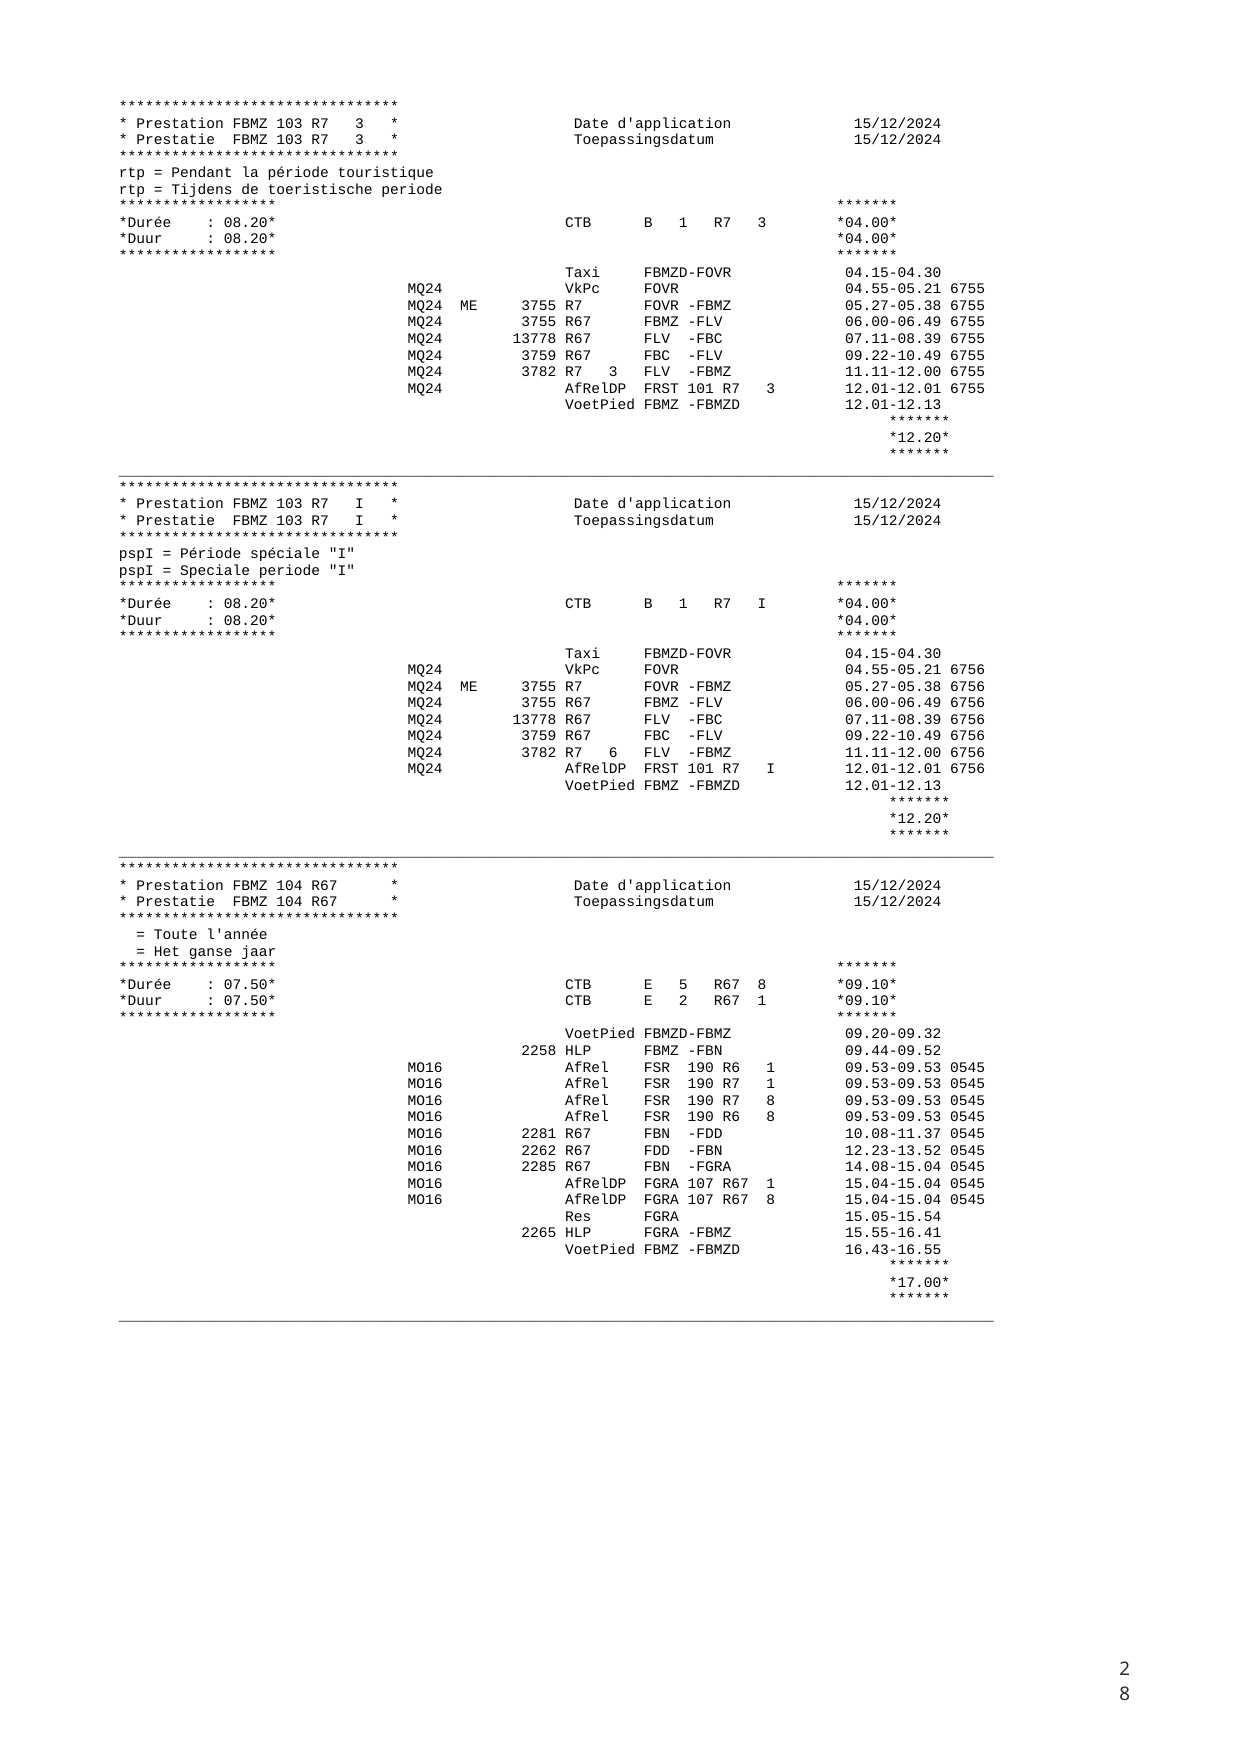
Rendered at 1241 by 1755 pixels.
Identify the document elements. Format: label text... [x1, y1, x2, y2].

text ******************************** * Prestation FBMZ 103 R7 I * Date d'application 15/12/2024 * Prestatie FBMZ 103 R7 I * Toepassingsdatum 15/12/2024 ******************************** pspI = Période spéciale "I" pspI = Speciale periode "I" ****************** ******* *Durée : 08.20* CTB B 1 R7 I *04.00* *Duur : 08.20* *04.00* ****************** ******* Taxi FBMZD-FOVR 04.15-04.30 MQ24 VkPc FOVR 04.55-05.21 6756 MQ24 ME 3755 R7 FOVR -FBMZ 05.27-05.38 6756 MQ24 3755 R67 FBMZ -FLV 06.00-06.49 6756 MQ24 13778 R67 FLV -FBC 07.11-08.39 6756 MQ24 3759 R67 FBC -FLV 09.22-10.49 6756 MQ24 3782 R7 6 FLV -FBMZ 11.11-12.00 6756 MQ24 AfRelDP FRST 101 R7 I 12.01-12.01 6756 VoetPied FBMZ -FBMZD 12.01-12.13 ******* *12.20* ******* ____________________________________________________________________________________________________ [119, 480, 1122, 861]
text ******************************** * Prestation FBMZ 104 R67 * Date d'application 15/12/2024 * Prestatie FBMZ 104 R67 * Toepassingsdatum 15/12/2024 ******************************** = Toute l'année = Het ganse jaar ****************** ******* *Durée : 07.50* CTB E 5 R67 8 *09.10* *Duur : 07.50* CTB E 2 R67 1 *09.10* ****************** ******* VoetPied FBMZD-FBMZ 09.20-09.32 2258 HLP FBMZ -FBN 09.44-09.52 MO16 AfRel FSR 190 R6 1 09.53-09.53 0545 MO16 AfRel FSR 190 R7 1 09.53-09.53 0545 MO16 AfRel FSR 190 R7 8 09.53-09.53 0545 MO16 AfRel FSR 190 R6 8 09.53-09.53 0545 MO16 2281 R67 FBN -FDD 10.08-11.37 0545 MO16 2262 R67 FDD -FBN 12.23-13.52 0545 MO16 2285 R67 FBN -FGRA 14.08-15.04 0545 MO16 AfRelDP FGRA 107 R67 1 15.04-15.04 0545 MO16 AfRelDP FGRA 107 R67 8 15.04-15.04 0545 Res FGRA 15.05-15.54 2265 HLP FGRA -FBMZ 15.55-16.41 VoetPied FBMZ -FBMZD 16.43-16.55 ******* *17.00* ******* ____________________________________________________________________________________________________ [119, 861, 1122, 1325]
text ******************************** * Prestation FBMZ 103 R7 3 * Date d'application 15/12/2024 * Prestatie FBMZ 103 R7 3 * Toepassingsdatum 15/12/2024 ******************************** rtp = Pendant la période touristique rtp = Tijdens de toeristische periode ****************** ******* *Durée : 08.20* CTB B 1 R7 3 *04.00* *Duur : 08.20* *04.00* ****************** ******* Taxi FBMZD-FOVR 04.15-04.30 MQ24 VkPc FOVR 04.55-05.21 6755 MQ24 ME 3755 R7 FOVR -FBMZ 05.27-05.38 6755 MQ24 3755 R67 FBMZ -FLV 06.00-06.49 6755 MQ24 13778 R67 FLV -FBC 07.11-08.39 6755 MQ24 3759 R67 FBC -FLV 09.22-10.49 6755 MQ24 3782 R7 3 FLV -FBMZ 11.11-12.00 6755 MQ24 AfRelDP FRST 101 R7 3 12.01-12.01 6755 VoetPied FBMZ -FBMZD 12.01-12.13 ******* *12.20* ******* ____________________________________________________________________________________________________ [119, 99, 1122, 480]
